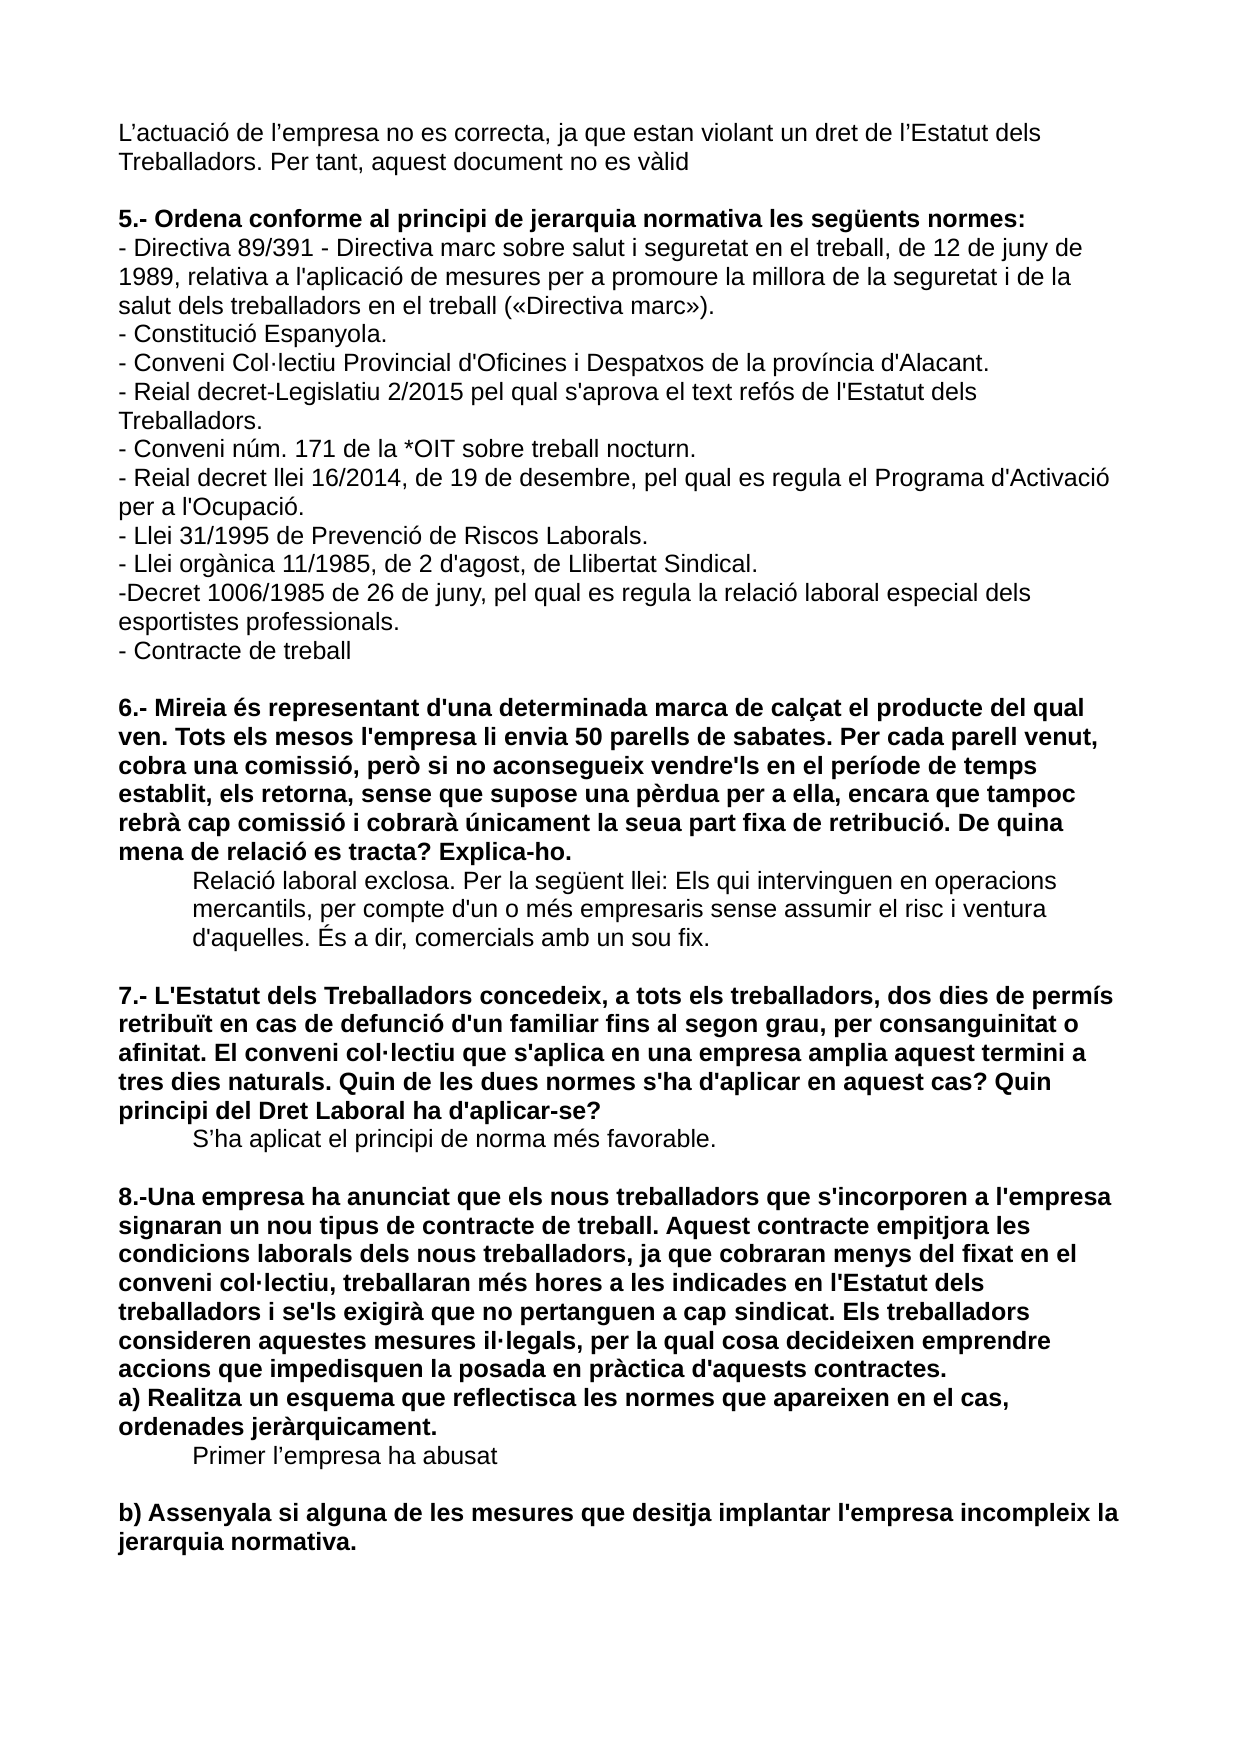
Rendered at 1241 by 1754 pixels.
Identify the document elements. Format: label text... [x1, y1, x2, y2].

text Relació laboral exclosa. Per la següent llei: Els qui intervinguen en operacions mercantils, per compte d'un o més empresaris sense assumir el risc i ventura d'aquelles. És a dir, comercials amb un sou fix. [118, 866, 1122, 952]
text - Llei orgànica 11/1985, de 2 d'agost, de Llibertat Sindical. [118, 549, 1122, 578]
text S’ha aplicat el principi de norma més favorable. [118, 1124, 1122, 1153]
text 7.- L'Estatut dels Treballadors concedeix, a tots els treballadors, dos dies de permís retribuït en cas de defunció d'un familiar fins al segon grau, per consanguinitat o afinitat. El conveni col·lectiu que s'aplica en una empresa amplia aquest termini a tres dies naturals. Quin de les dues normes s'ha d'aplicar en aquest cas? Quin principi del Dret Laboral ha d'aplicar-se? [118, 981, 1122, 1124]
text - Reial decret llei 16/2014, de 19 de desembre, pel qual es regula el Programa d'Activació per a l'Ocupació. [118, 463, 1122, 521]
text - Constitució Espanyola. [118, 319, 1122, 348]
text 5.- Ordena conforme al principi de jerarquia normativa les següents normes: [118, 204, 1122, 233]
text - Contracte de treball [118, 636, 1122, 664]
text b) Assenyala si alguna de les mesures que desitja implantar l'empresa incompleix la jerarquia normativa. [118, 1498, 1122, 1556]
text - Directiva 89/391 - Directiva marc sobre salut i seguretat en el treball, de 12 de juny de 1989, relativa a l'aplicació de mesures per a promoure la millora de la seguretat i de la salut dels treballadors en el treball («Directiva marc»). [118, 233, 1122, 319]
text - Conveni Col·lectiu Provincial d'Oficines i Despatxos de la província d'Alacant. [118, 348, 1122, 377]
text Primer l’empresa ha abusat [118, 1441, 1122, 1469]
text - Llei 31/1995 de Prevenció de Riscos Laborals. [118, 521, 1122, 549]
text 6.- Mireia és representant d'una determinada marca de calçat el producte del qual ven. Tots els mesos l'empresa li envia 50 parells de sabates. Per cada parell venut, cobra una comissió, però si no aconsegueix vendre'ls en el període de temps establit, els retorna, sense que supose una pèrdua per a ella, encara que tampoc rebrà cap comissió i cobrarà únicament la seua part fixa de retribució. De quina mena de relació es tracta? Explica-ho. [118, 693, 1122, 866]
text a) Realitza un esquema que reflectisca les normes que apareixen en el cas, ordenades jeràrquicament. [118, 1383, 1122, 1441]
text - Reial decret-Legislatiu 2/2015 pel qual s'aprova el text refós de l'Estatut dels Treballadors. [118, 377, 1122, 434]
text 8.-Una empresa ha anunciat que els nous treballadors que s'incorporen a l'empresa signaran un nou tipus de contracte de treball. Aquest contracte empitjora les condicions laborals dels nous treballadors, ja que cobraran menys del fixat en el conveni col·lectiu, treballaran més hores a les indicades en l'Estatut dels treballadors i se'ls exigirà que no pertanguen a cap sindicat. Els treballadors consideren aquestes mesures il·legals, per la qual cosa decideixen emprendre accions que impedisquen la posada en pràctica d'aquests contractes. [118, 1182, 1122, 1383]
text - Conveni núm. 171 de la *OIT sobre treball nocturn. [118, 434, 1122, 463]
text L’actuació de l’empresa no es correcta, ja que estan violant un dret de l’Estatut dels Treballadors. Per tant, aquest document no es vàlid [118, 118, 1122, 176]
text -Decret 1006/1985 de 26 de juny, pel qual es regula la relació laboral especial dels esportistes professionals. [118, 578, 1122, 636]
